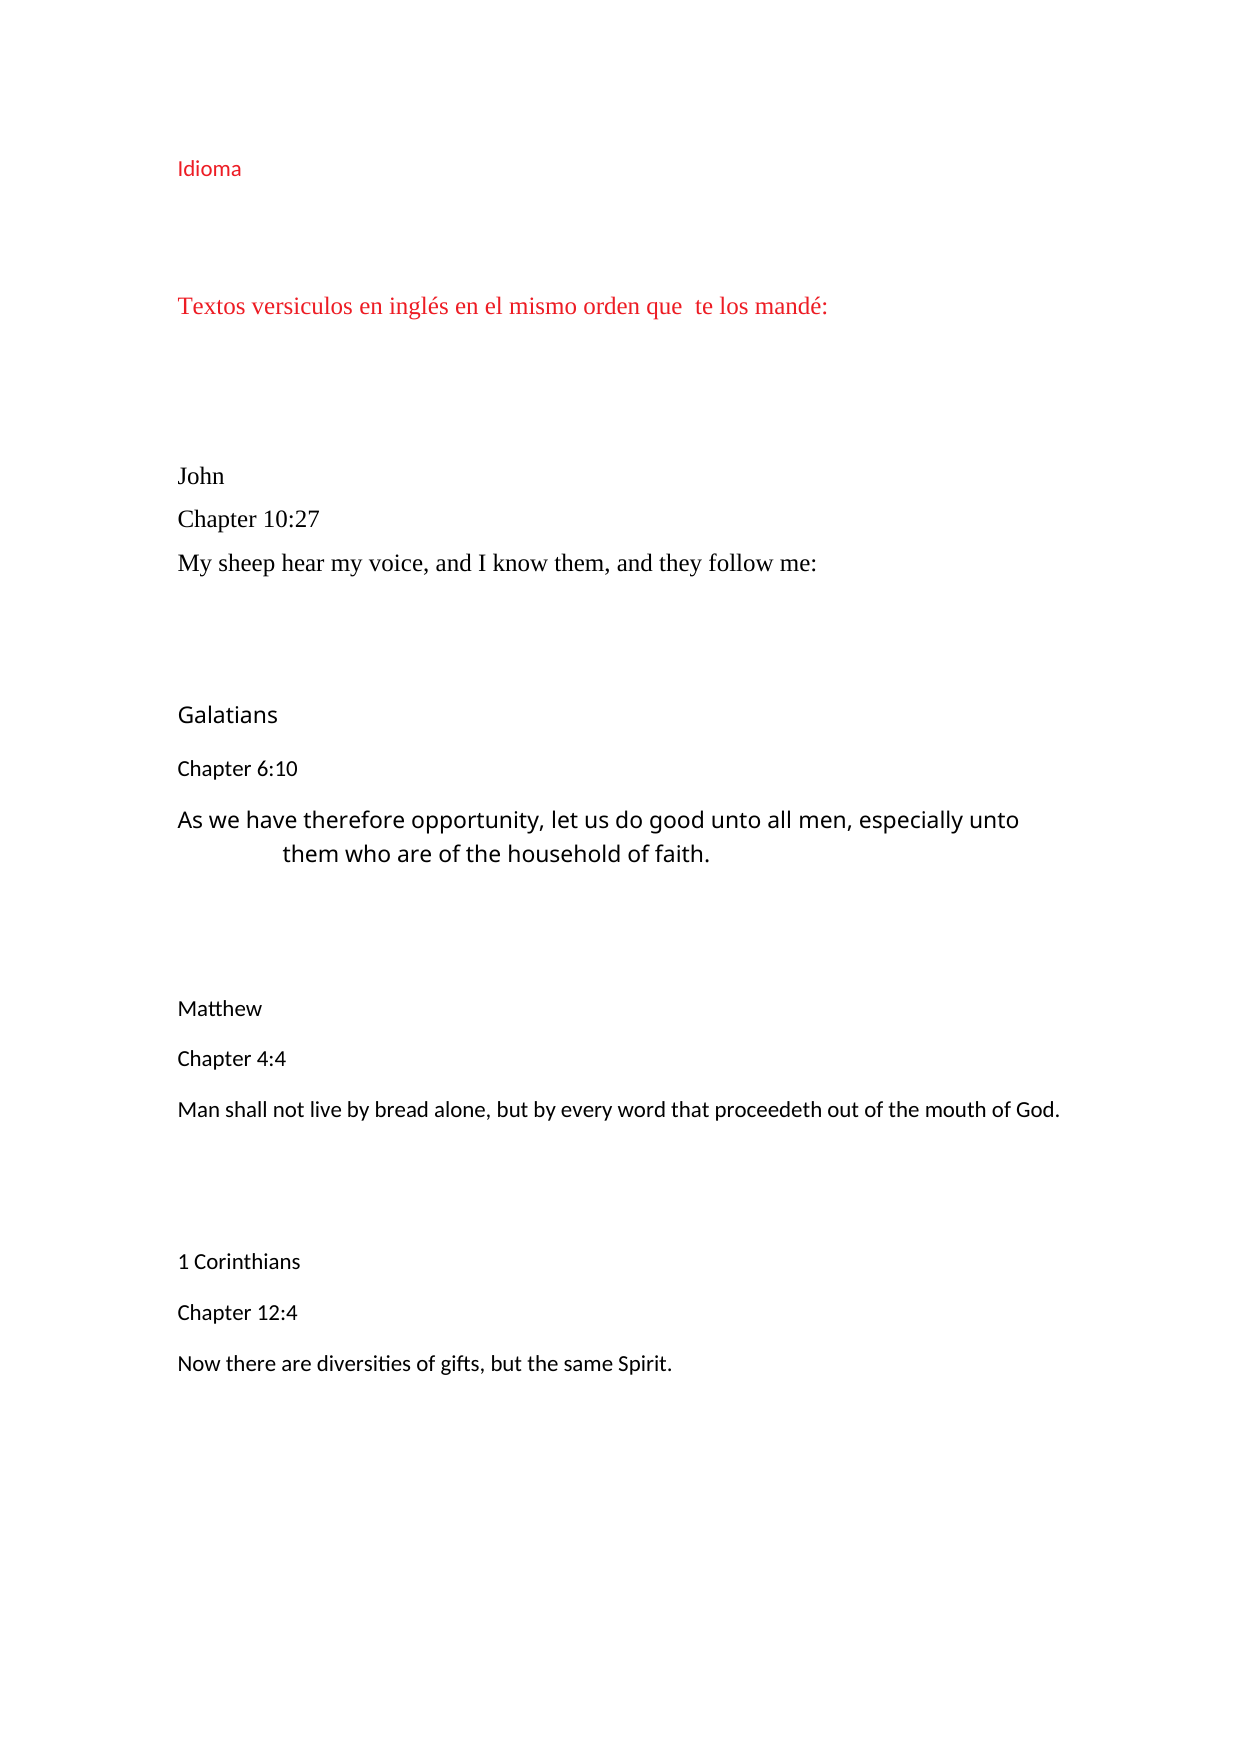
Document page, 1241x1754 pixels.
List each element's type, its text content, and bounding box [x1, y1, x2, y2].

text My sheep hear my voice, and I know them, and they follow me: [177, 548, 1063, 576]
text Man shall not live by bread alone, but by every word that proceedeth out of the mouth of God. [177, 1095, 1063, 1123]
text Chapter 6:10 [177, 754, 1063, 782]
text John [177, 461, 1063, 490]
text Chapter 4:4 [177, 1044, 1063, 1072]
text Matthew [177, 994, 1063, 1022]
text Idioma [177, 148, 1063, 182]
text Now there are diversities of gifts, but the same Spirit. [177, 1349, 1063, 1377]
text Chapter 12:4 [177, 1298, 1063, 1326]
subtitle As we have therefore opportunity, let us do good unto all men, especially unto them who are of the household of faith. [177, 804, 1063, 869]
text Chapter 10:27 [177, 504, 1063, 533]
text 1 Corinthians [177, 1247, 1063, 1275]
text Textos versiculos en inglés en el mismo orden que te los mandé: [177, 291, 1063, 319]
subtitle Galatians [177, 699, 1063, 731]
